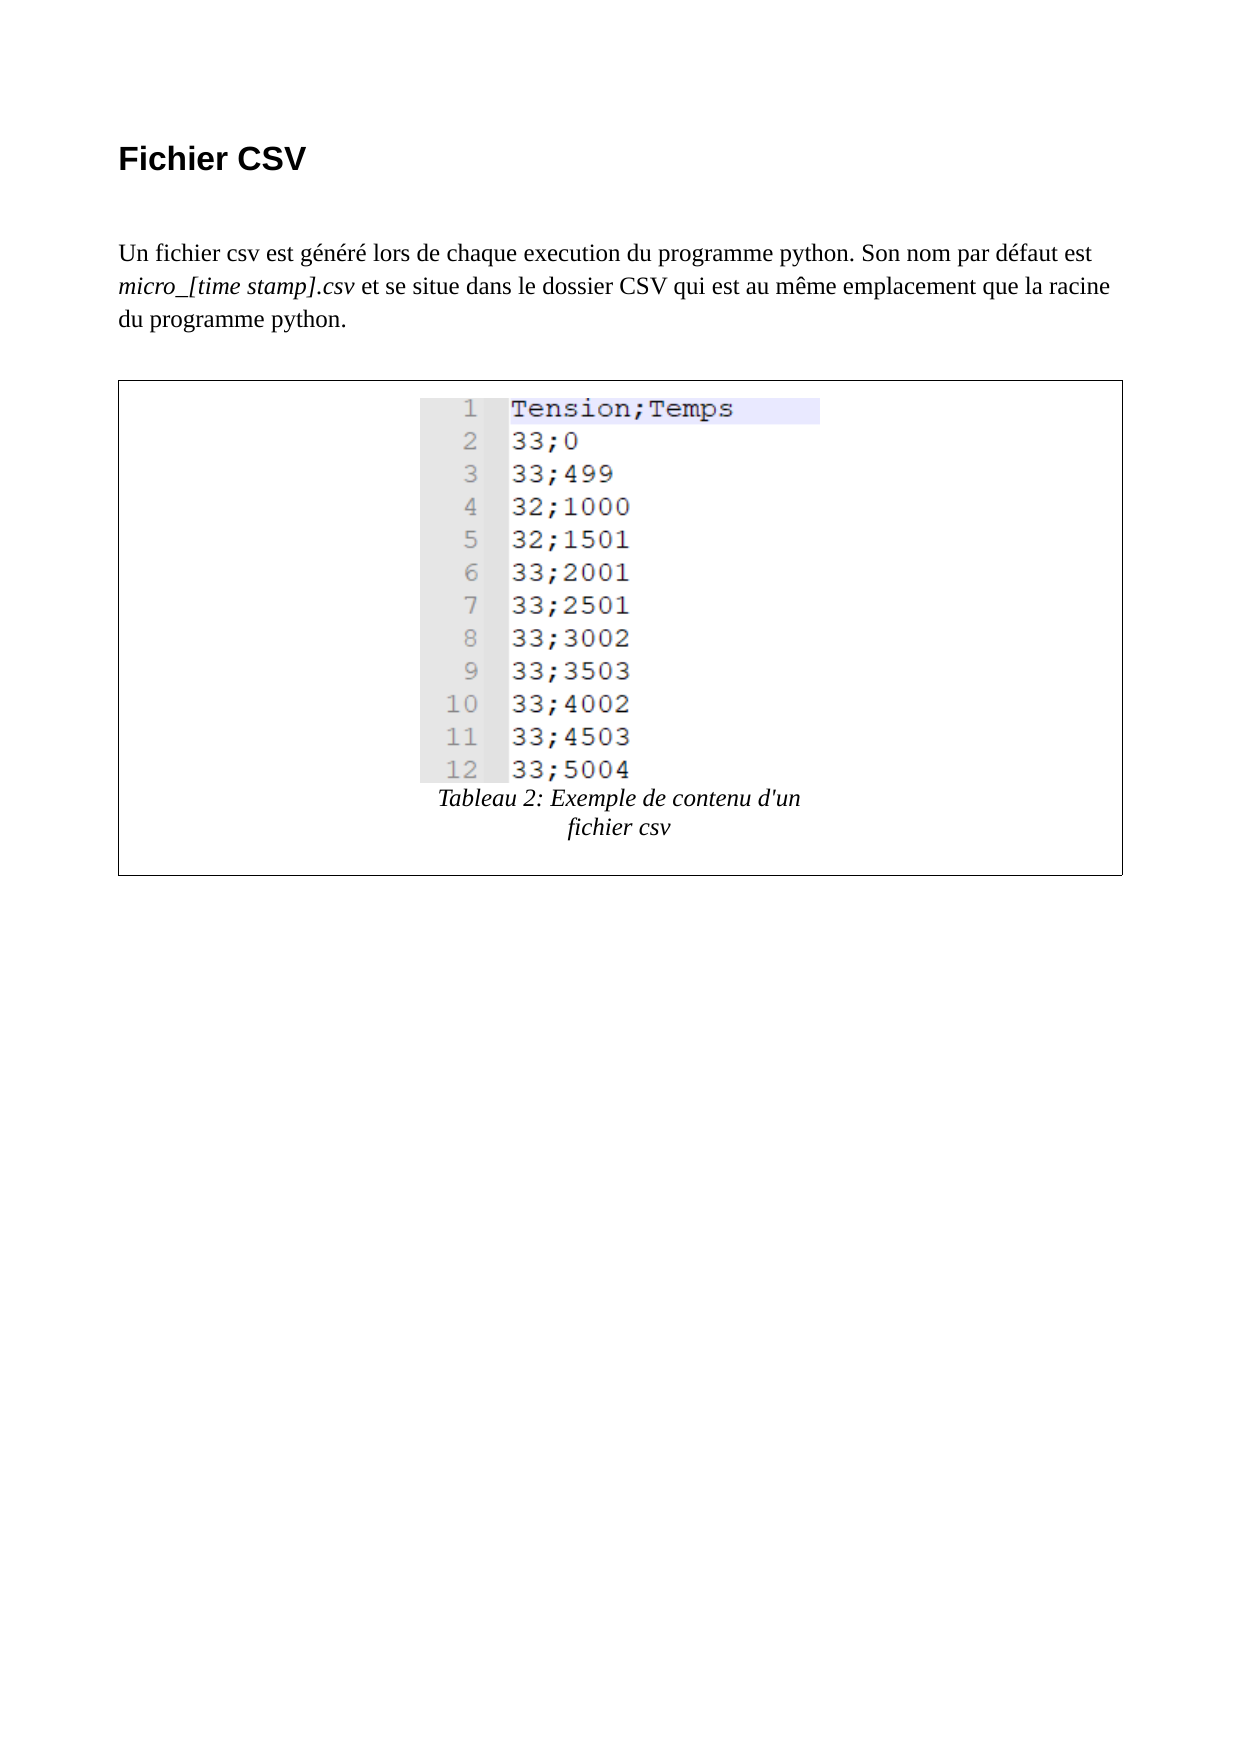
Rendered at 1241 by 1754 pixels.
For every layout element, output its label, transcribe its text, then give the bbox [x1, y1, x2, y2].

text Un fichier csv est généré lors de chaque execution du programme python. Son nom par défaut est micro_[time stamp].csv et se situe dans le dossier CSV qui est au même emplacement que la racine du programme python. [118, 238, 1122, 332]
picture [420, 398, 820, 783]
table_header [119, 381, 1122, 875]
subtitle Fichier CSV [118, 139, 1122, 178]
